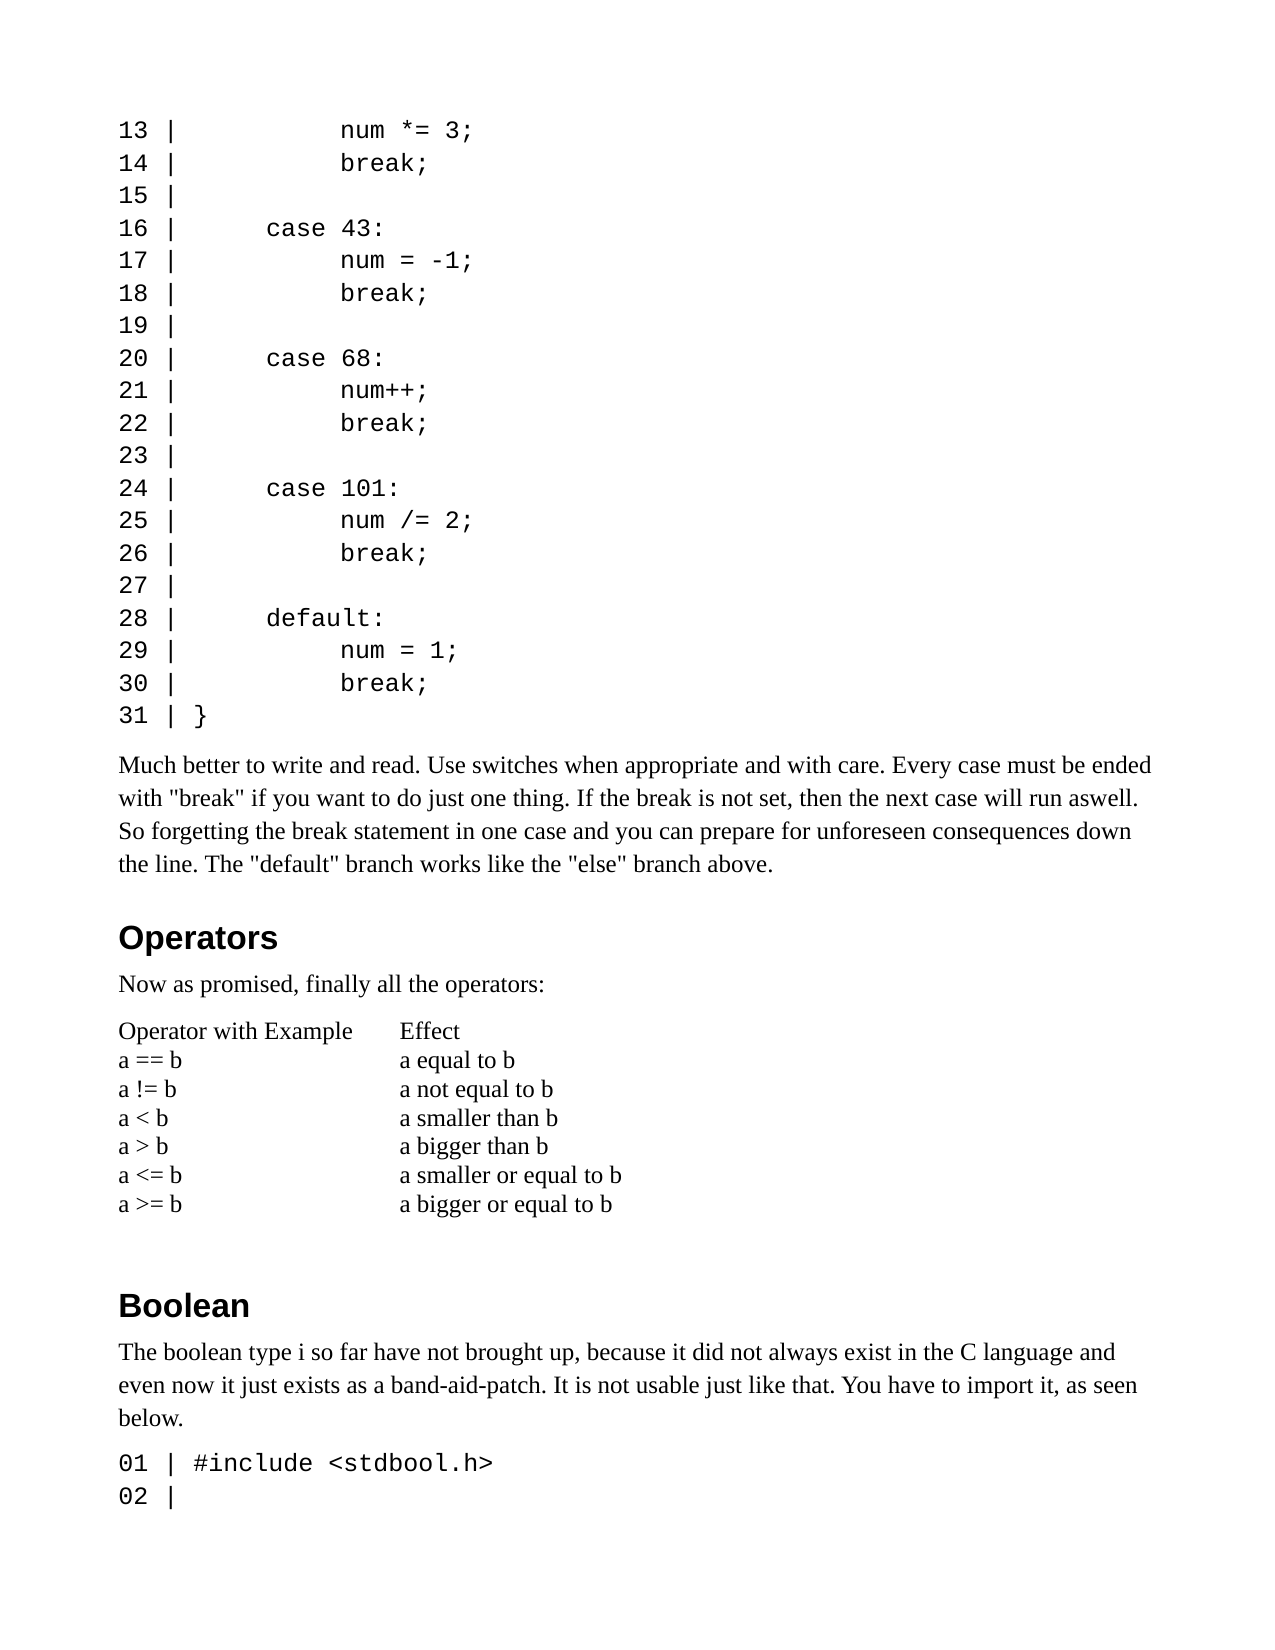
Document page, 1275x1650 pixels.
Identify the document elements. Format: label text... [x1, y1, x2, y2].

table_cell a smaller or equal to b [399, 1160, 1157, 1189]
text 01 | #include <stdbool.h> 02 | [118, 1451, 1157, 1512]
table_cell a bigger or equal to b [399, 1189, 1157, 1218]
subtitle Operators [118, 918, 1157, 956]
text Now as promised, finally all the operators: [118, 969, 1157, 998]
table_cell a < b [118, 1103, 399, 1131]
table_cell a smaller than b [399, 1103, 1157, 1131]
table_cell a bigger than b [399, 1131, 1157, 1160]
text The boolean type i so far have not brought up, because it did not always exist in the C language and even now it just exists as a band-aid-patch. It is not usable just like that. You have to import it, as seen below. [118, 1337, 1157, 1432]
table_cell a == b [118, 1045, 399, 1074]
text Much better to write and read. Use switches when appropriate and with care. Every case must be ended with "break" if you want to do just one thing. If the break is not set, then the next case will run aswell. So forgetting the break statement in one case and you can prepare for unforeseen consequences down the line. The "default" branch works like the "else" branch above. [118, 750, 1157, 878]
table_cell a >= b [118, 1189, 399, 1218]
text 13 | num *= 3; 14 | break; 15 | 16 | case 43: 17 | num = -1; 18 | break; 19 | 20 | case 68: 21 | num++; 22 | break; 23 | 24 | case 101: 25 | num /= 2; 26 | break; 27 | 28 | default: 29 | num = 1; 30 | break; 31 | } [118, 118, 1157, 731]
table_cell a > b [118, 1131, 399, 1160]
table_cell a != b [118, 1074, 399, 1103]
table_header Operator with Example [118, 1016, 399, 1045]
table_header Effect [399, 1016, 1157, 1045]
table_cell a equal to b [399, 1045, 1157, 1074]
table_cell a <= b [118, 1160, 399, 1189]
table_cell a not equal to b [399, 1074, 1157, 1103]
subtitle Boolean [118, 1286, 1157, 1325]
